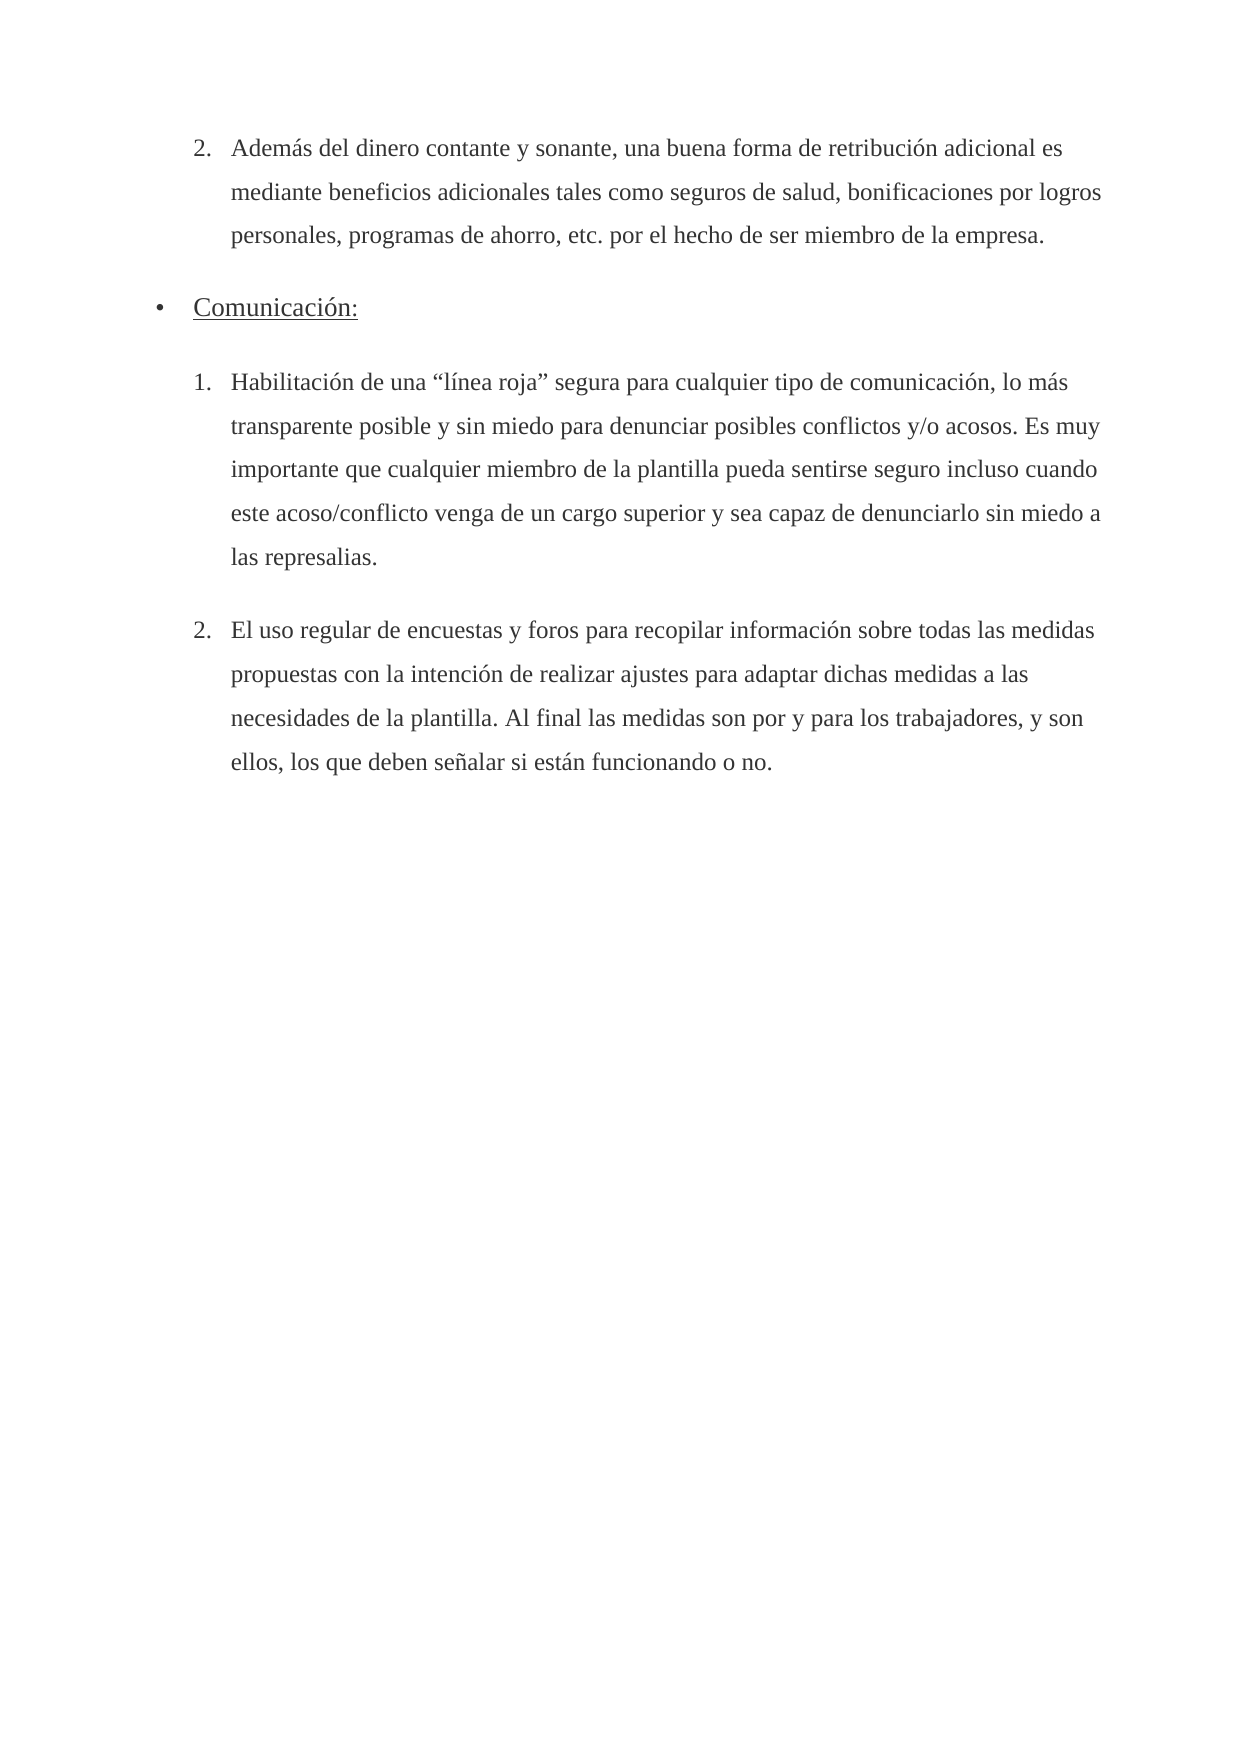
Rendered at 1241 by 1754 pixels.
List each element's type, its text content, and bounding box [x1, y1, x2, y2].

list Habilitación de una “línea roja” segura para cualquier tipo de comunicación, lo más transparente posible y sin miedo para denunciar posibles conflictos y/o acosos. Es muy importante que cualquier miembro de la plantilla pueda sentirse seguro incluso cuando este acoso/conflicto venga de un cargo superior y sea capaz de denunciarlo sin miedo a las represalias. [193, 352, 1122, 571]
list Además del dinero contante y sonante, una buena forma de retribución adicional es mediante beneficios adicionales tales como seguros de salud, bonificaciones por logros personales, programas de ahorro, etc. por el hecho de ser miembro de la empresa. [193, 118, 1122, 249]
list El uso regular de encuestas y foros para recopilar información sobre todas las medidas propuestas con la intención de realizar ajustes para adaptar dichas medidas a las necesidades de la plantilla. Al final las medidas son por y para los trabajadores, y son ellos, los que deben señalar si están funcionando o no. [193, 600, 1122, 775]
list Comunicación: [156, 279, 1122, 323]
